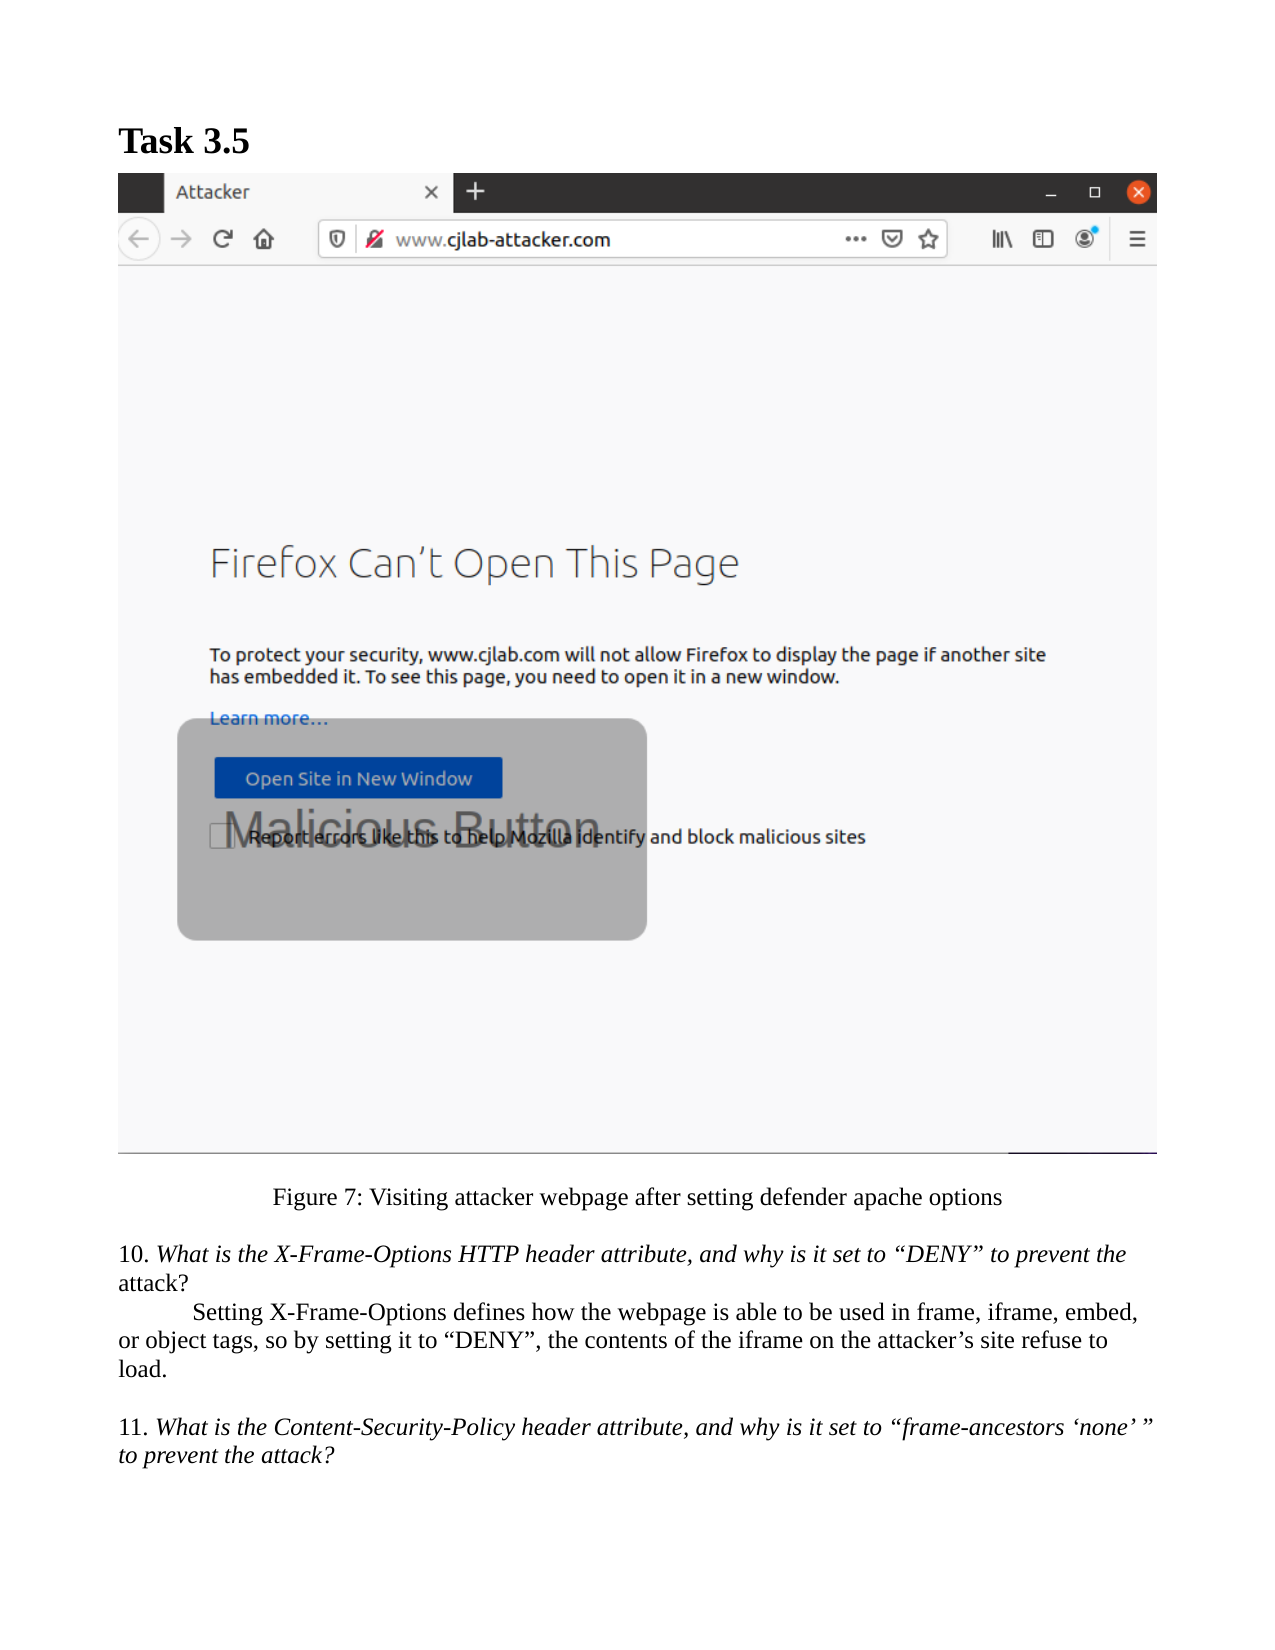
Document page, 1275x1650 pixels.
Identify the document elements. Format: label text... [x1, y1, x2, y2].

picture [118, 173, 1157, 1154]
text 11. What is the Content-Security-Policy header attribute, and why is it set to “frame-ancestors ‘none’ ” to prevent the attack? [118, 1412, 1157, 1469]
text Figure 7: Visiting attacker webpage after setting defender apache options [118, 1182, 1157, 1211]
subtitle Task 3.5 [118, 118, 1157, 161]
text Setting X-Frame-Options defines how the webpage is able to be used in frame, iframe, embed, or object tags, so by setting it to “DENY”, the contents of the iframe on the attacker’s site refuse to load. [118, 1297, 1157, 1383]
text 10. What is the X-Frame-Options HTTP header attribute, and why is it set to “DENY” to prevent the [118, 1239, 1157, 1268]
text attack? [118, 1268, 1157, 1297]
